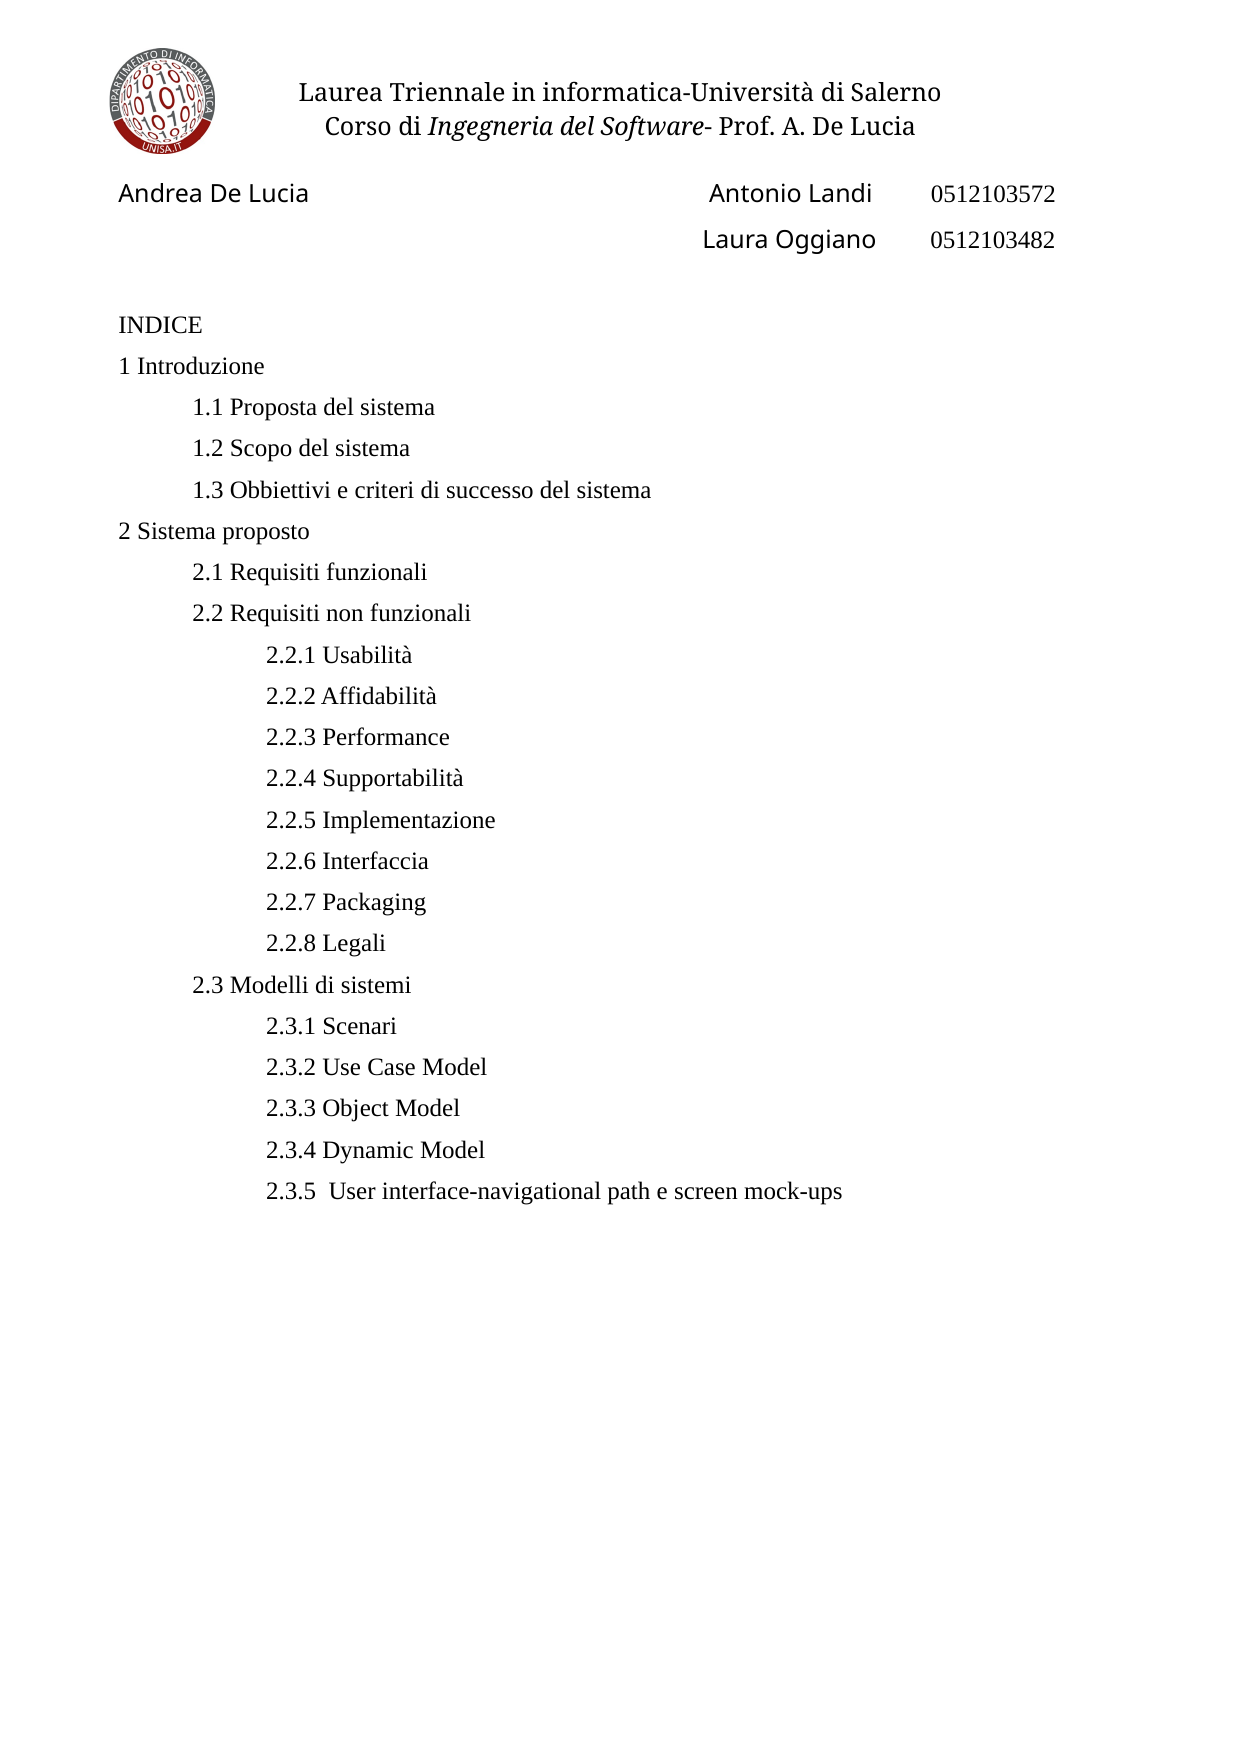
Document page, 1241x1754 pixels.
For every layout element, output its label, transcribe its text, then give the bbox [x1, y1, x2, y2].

text 2.3.3 Object Model [118, 1093, 1122, 1122]
text 2.3 Modelli di sistemi [118, 970, 1122, 998]
text 2.3.2 Use Case Model [118, 1052, 1122, 1081]
text 2.2.5 Implementazione [118, 805, 1122, 833]
text INDICE [118, 310, 1122, 338]
text 2.2.2 Affidabilità [118, 681, 1122, 710]
text 2.2 Requisiti non funzionali [118, 598, 1122, 627]
text 2.3.1 Scenari [118, 1011, 1122, 1040]
text 2.2.1 Usabilità [118, 640, 1122, 668]
text 1.1 Proposta del sistema [118, 392, 1122, 421]
picture [109, 48, 215, 154]
text 2.3.4 Dynamic Model [118, 1135, 1122, 1163]
text Andrea De Lucia Antonio Landi 0512103572 [118, 175, 1122, 209]
text 1.2 Scopo del sistema [118, 433, 1122, 462]
text 2.2.7 Packaging [118, 887, 1122, 916]
text 1.3 Obbiettivi e criteri di successo del sistema [118, 475, 1122, 503]
text 2.2.3 Performance [118, 722, 1122, 751]
text 2 Sistema proposto [118, 516, 1122, 545]
text 2.2.6 Interfaccia [118, 846, 1122, 875]
text Laura Oggiano 0512103482 [118, 222, 1122, 256]
text 1 Introduzione [118, 351, 1122, 380]
text 2.2.8 Legali [118, 928, 1122, 957]
text 2.2.4 Supportabilità [118, 763, 1122, 792]
text 2.3.5 User interface-navigational path e screen mock-ups [118, 1176, 1122, 1205]
text 2.1 Requisiti funzionali [118, 557, 1122, 586]
